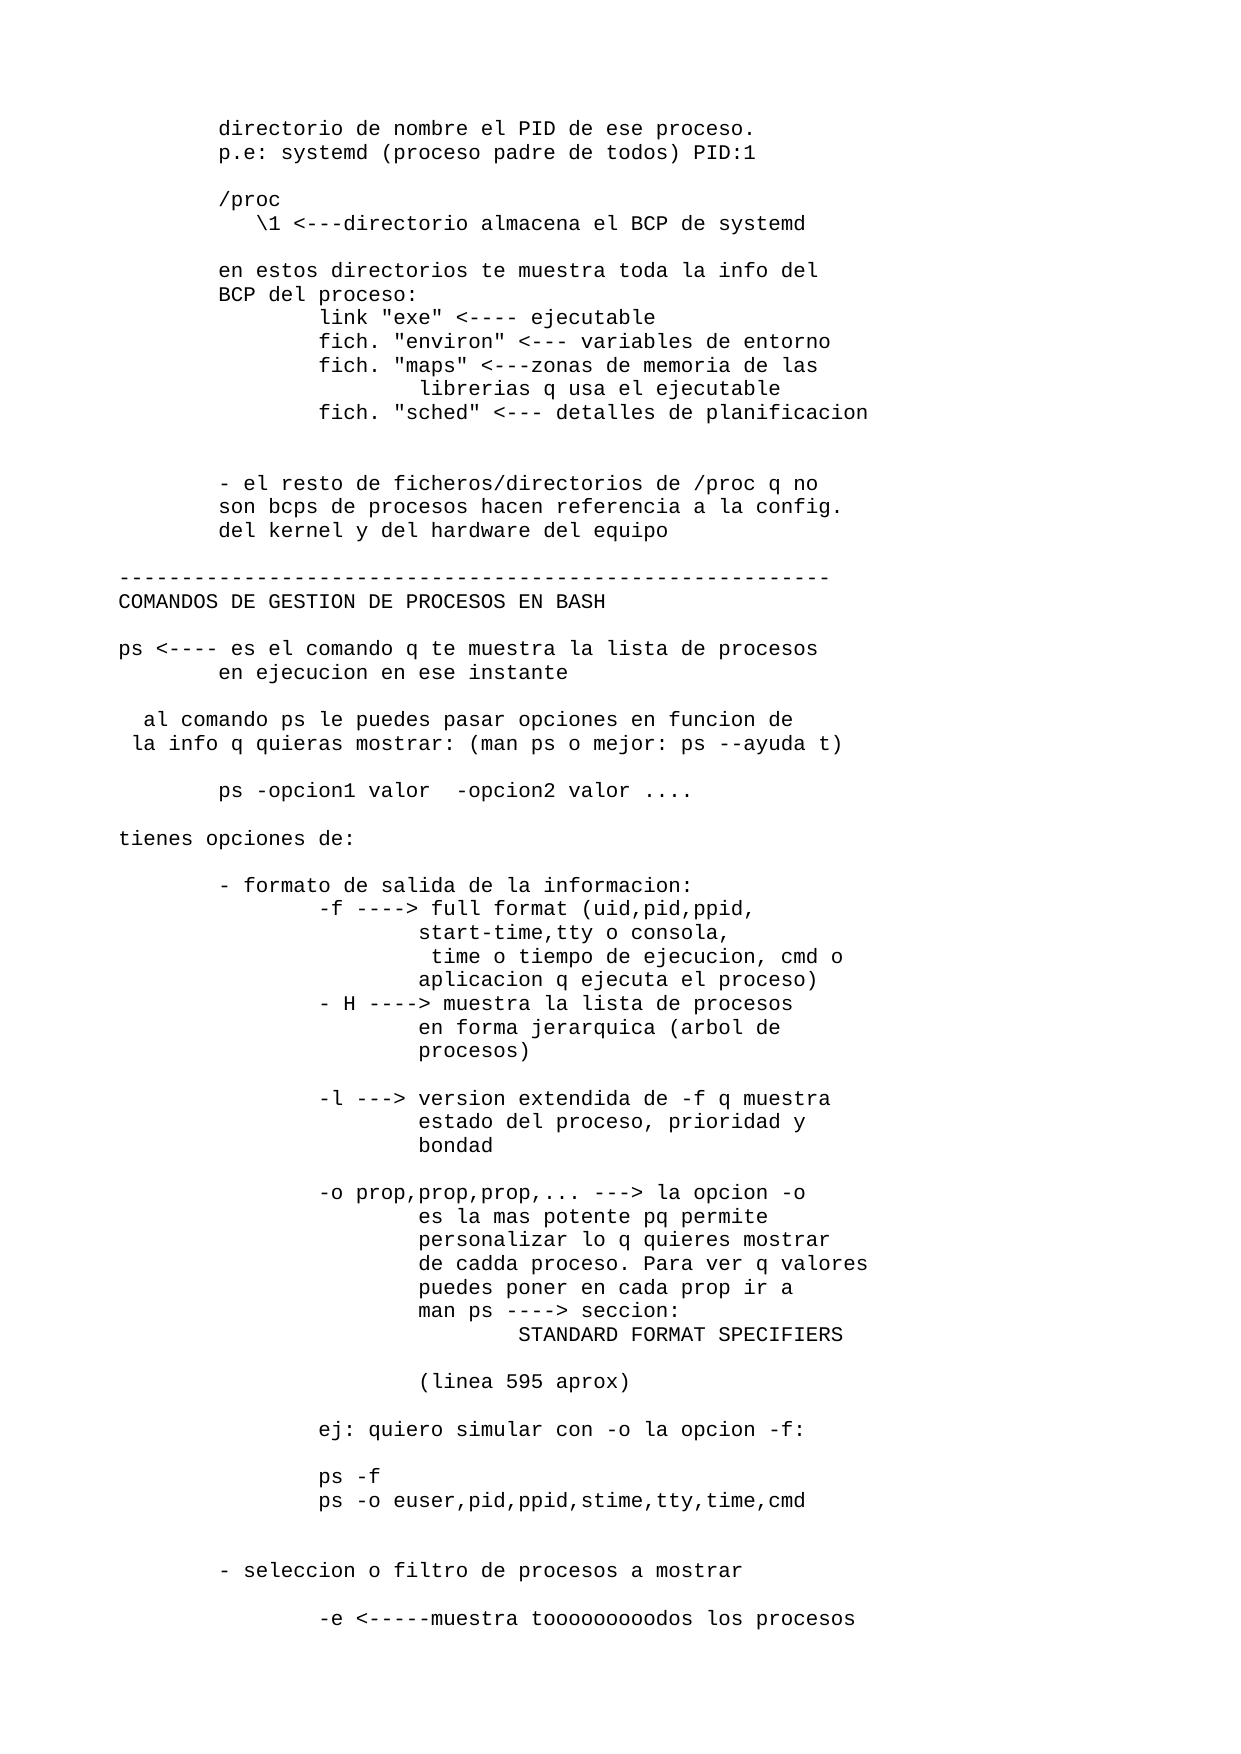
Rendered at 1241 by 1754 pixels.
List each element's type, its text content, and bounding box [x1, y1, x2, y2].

text -f ----> full format (uid,pid,ppid, [118, 898, 1122, 922]
text bondad [118, 1135, 1122, 1158]
text fich. "maps" <---zonas de memoria de las [118, 354, 1122, 378]
text en estos directorios te muestra toda la info del [118, 260, 1122, 284]
text es la mas potente pq permite [118, 1206, 1122, 1229]
text -e <-----muestra tooooooooodos los procesos [118, 1608, 1122, 1631]
text ej: quiero simular con -o la opcion -f: [118, 1419, 1122, 1442]
text - el resto de ficheros/directorios de /proc q no [118, 473, 1122, 496]
text ps -f [118, 1466, 1122, 1489]
text -l ---> version extendida de -f q muestra [118, 1088, 1122, 1111]
text en forma jerarquica (arbol de [118, 1017, 1122, 1040]
text librerias q usa el ejecutable [118, 378, 1122, 402]
text directorio de nombre el PID de ese proceso. [118, 118, 1122, 142]
text time o tiempo de ejecucion, cmd o [118, 946, 1122, 969]
text son bcps de procesos hacen referencia a la config. [118, 496, 1122, 520]
text (linea 595 aprox) [118, 1371, 1122, 1395]
text --------------------------------------------------------- [118, 567, 1122, 591]
text start-time,tty o consola, [118, 922, 1122, 946]
text ps -opcion1 valor -opcion2 valor .... [118, 780, 1122, 804]
text COMANDOS DE GESTION DE PROCESOS EN BASH [118, 591, 1122, 615]
text - seleccion o filtro de procesos a mostrar [118, 1561, 1122, 1584]
text ps <---- es el comando q te muestra la lista de procesos [118, 638, 1122, 662]
text - H ----> muestra la lista de procesos [118, 993, 1122, 1017]
text p.e: systemd (proceso padre de todos) PID:1 [118, 142, 1122, 165]
text procesos) [118, 1040, 1122, 1064]
text de cadda proceso. Para ver q valores [118, 1253, 1122, 1277]
text man ps ----> seccion: [118, 1300, 1122, 1324]
text fich. "environ" <--- variables de entorno [118, 331, 1122, 354]
text -o prop,prop,prop,... ---> la opcion -o [118, 1182, 1122, 1206]
text personalizar lo q quieres mostrar [118, 1229, 1122, 1253]
text al comando ps le puedes pasar opciones en funcion de [118, 709, 1122, 733]
text fich. "sched" <--- detalles de planificacion [118, 402, 1122, 426]
text BCP del proceso: [118, 284, 1122, 307]
text \1 <---directorio almacena el BCP de systemd [118, 213, 1122, 236]
text ps -o euser,pid,ppid,stime,tty,time,cmd [118, 1489, 1122, 1513]
text /proc [118, 189, 1122, 213]
text en ejecucion en ese instante [118, 662, 1122, 686]
text del kernel y del hardware del equipo [118, 520, 1122, 544]
text link "exe" <---- ejecutable [118, 307, 1122, 331]
text STANDARD FORMAT SPECIFIERS [118, 1324, 1122, 1348]
text la info q quieras mostrar: (man ps o mejor: ps --ayuda t) [118, 733, 1122, 757]
text puedes poner en cada prop ir a [118, 1277, 1122, 1300]
text - formato de salida de la informacion: [118, 875, 1122, 898]
text estado del proceso, prioridad y [118, 1111, 1122, 1135]
text tienes opciones de: [118, 827, 1122, 851]
text aplicacion q ejecuta el proceso) [118, 969, 1122, 993]
